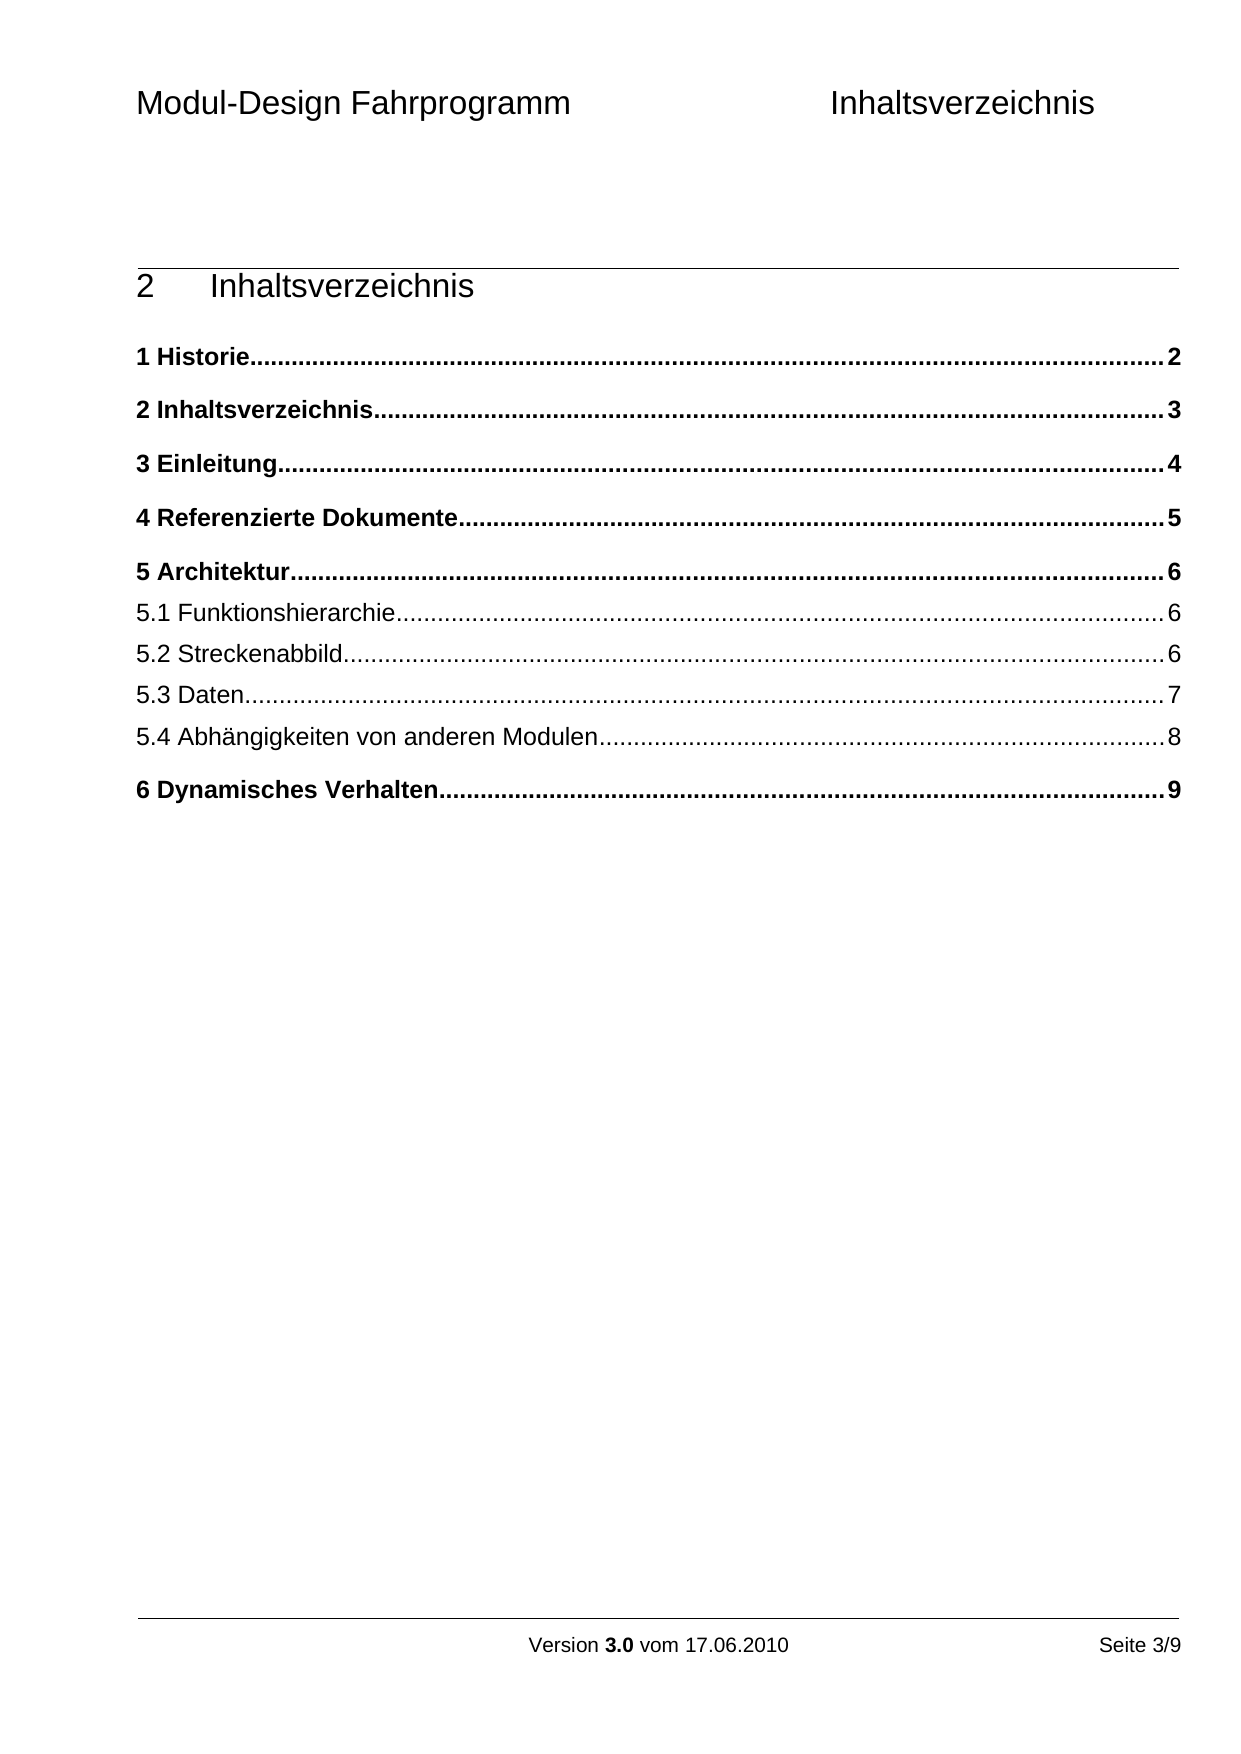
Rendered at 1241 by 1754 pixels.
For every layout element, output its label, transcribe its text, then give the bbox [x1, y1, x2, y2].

text 4 Referenzierte Dokumente 5 [136, 503, 1181, 532]
text 5.1 Funktionshierarchie 6 [136, 598, 1181, 627]
text 5.3 Daten 7 [136, 681, 1181, 709]
subtitle Inhaltsverzeichnis [136, 289, 1181, 304]
text 6 Dynamisches Verhalten 9 [136, 776, 1181, 804]
text 5 Architektur 6 [136, 557, 1181, 586]
text 1 Historie 2 [136, 342, 1181, 371]
text 2 Inhaltsverzeichnis 3 [136, 396, 1181, 424]
text 3 Einleitung 4 [136, 449, 1181, 478]
text 5.2 Streckenabbild 6 [136, 639, 1181, 668]
text 5.4 Abhängigkeiten von anderen Modulen 8 [136, 722, 1181, 751]
